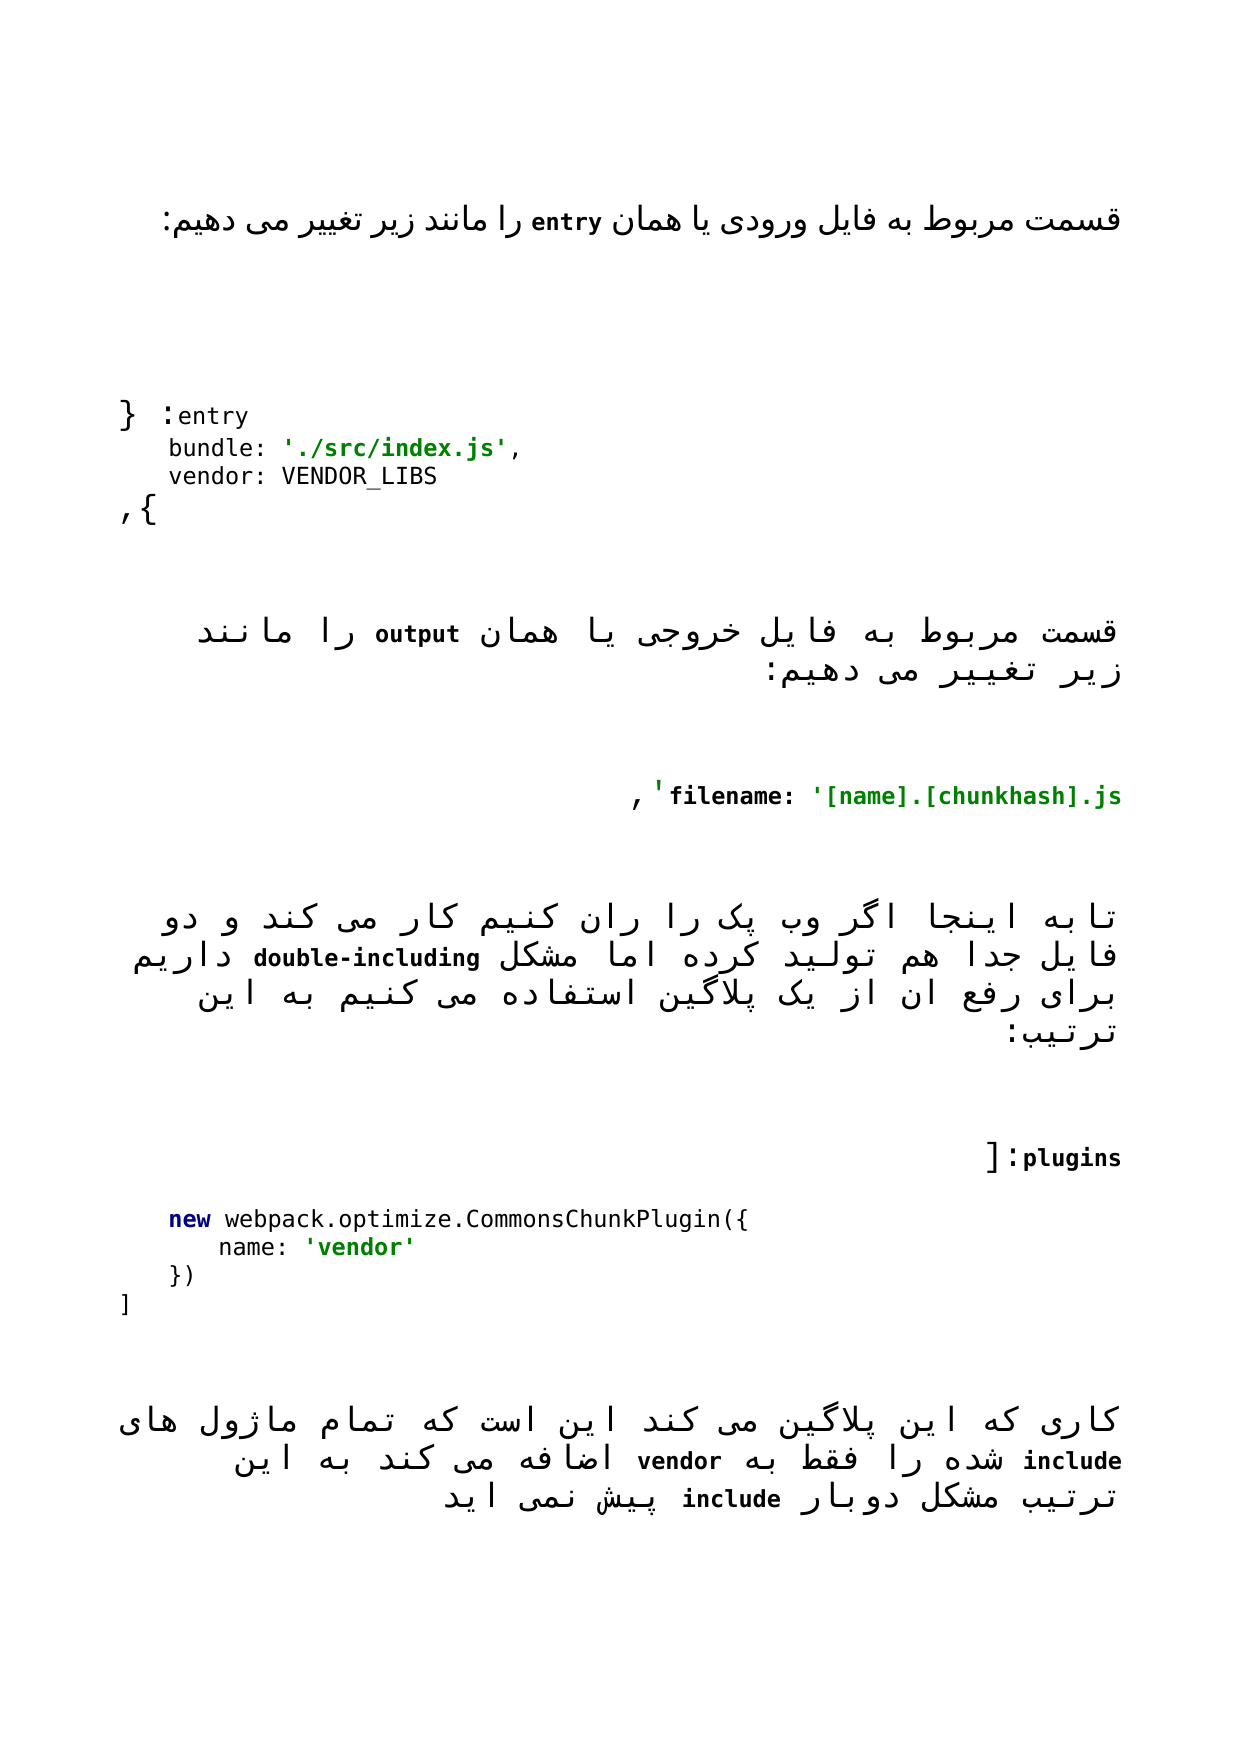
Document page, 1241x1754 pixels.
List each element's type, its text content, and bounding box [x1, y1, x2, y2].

text filename: '[name].[chunkhash].js', [118, 777, 1122, 814]
text name: 'vendor' [118, 1234, 1122, 1262]
text bundle: './src/index.js', [118, 434, 1122, 462]
text ] [118, 1290, 1122, 1317]
text تابه اینجا اگر وب پک را ران کنیم کار می کند و دو فایل جدا هم تولید کرده اما مشکل double-including داریم برای رفع ان از یک پلاگین استفاده می کنیم به این ترتیب: [118, 901, 1122, 1052]
text new webpack.optimize.CommonsChunkPlugin({ [118, 1206, 1122, 1234]
text }) [118, 1262, 1122, 1290]
text vendor: VENDOR_LIBS [118, 462, 1122, 491]
text entry: { [118, 396, 1122, 434]
text قسمت مربوط به فایل ورودی یا همان entry را مانند زیر تغییر می دهیم: [118, 200, 1122, 358]
text قسمت مربوط به فایل خروجی یا همان output را مانند زیر تغییر می دهیم: [118, 615, 1122, 690]
text }, [118, 491, 1122, 528]
text کاری که این پلاگین می کند این است که تمام ماژول های include شده را فقط به vendor اضافه می کند به این ترتیب مشکل دوبار include پیش نمی اید [118, 1404, 1122, 1517]
text plugins:[ [118, 1138, 1122, 1176]
